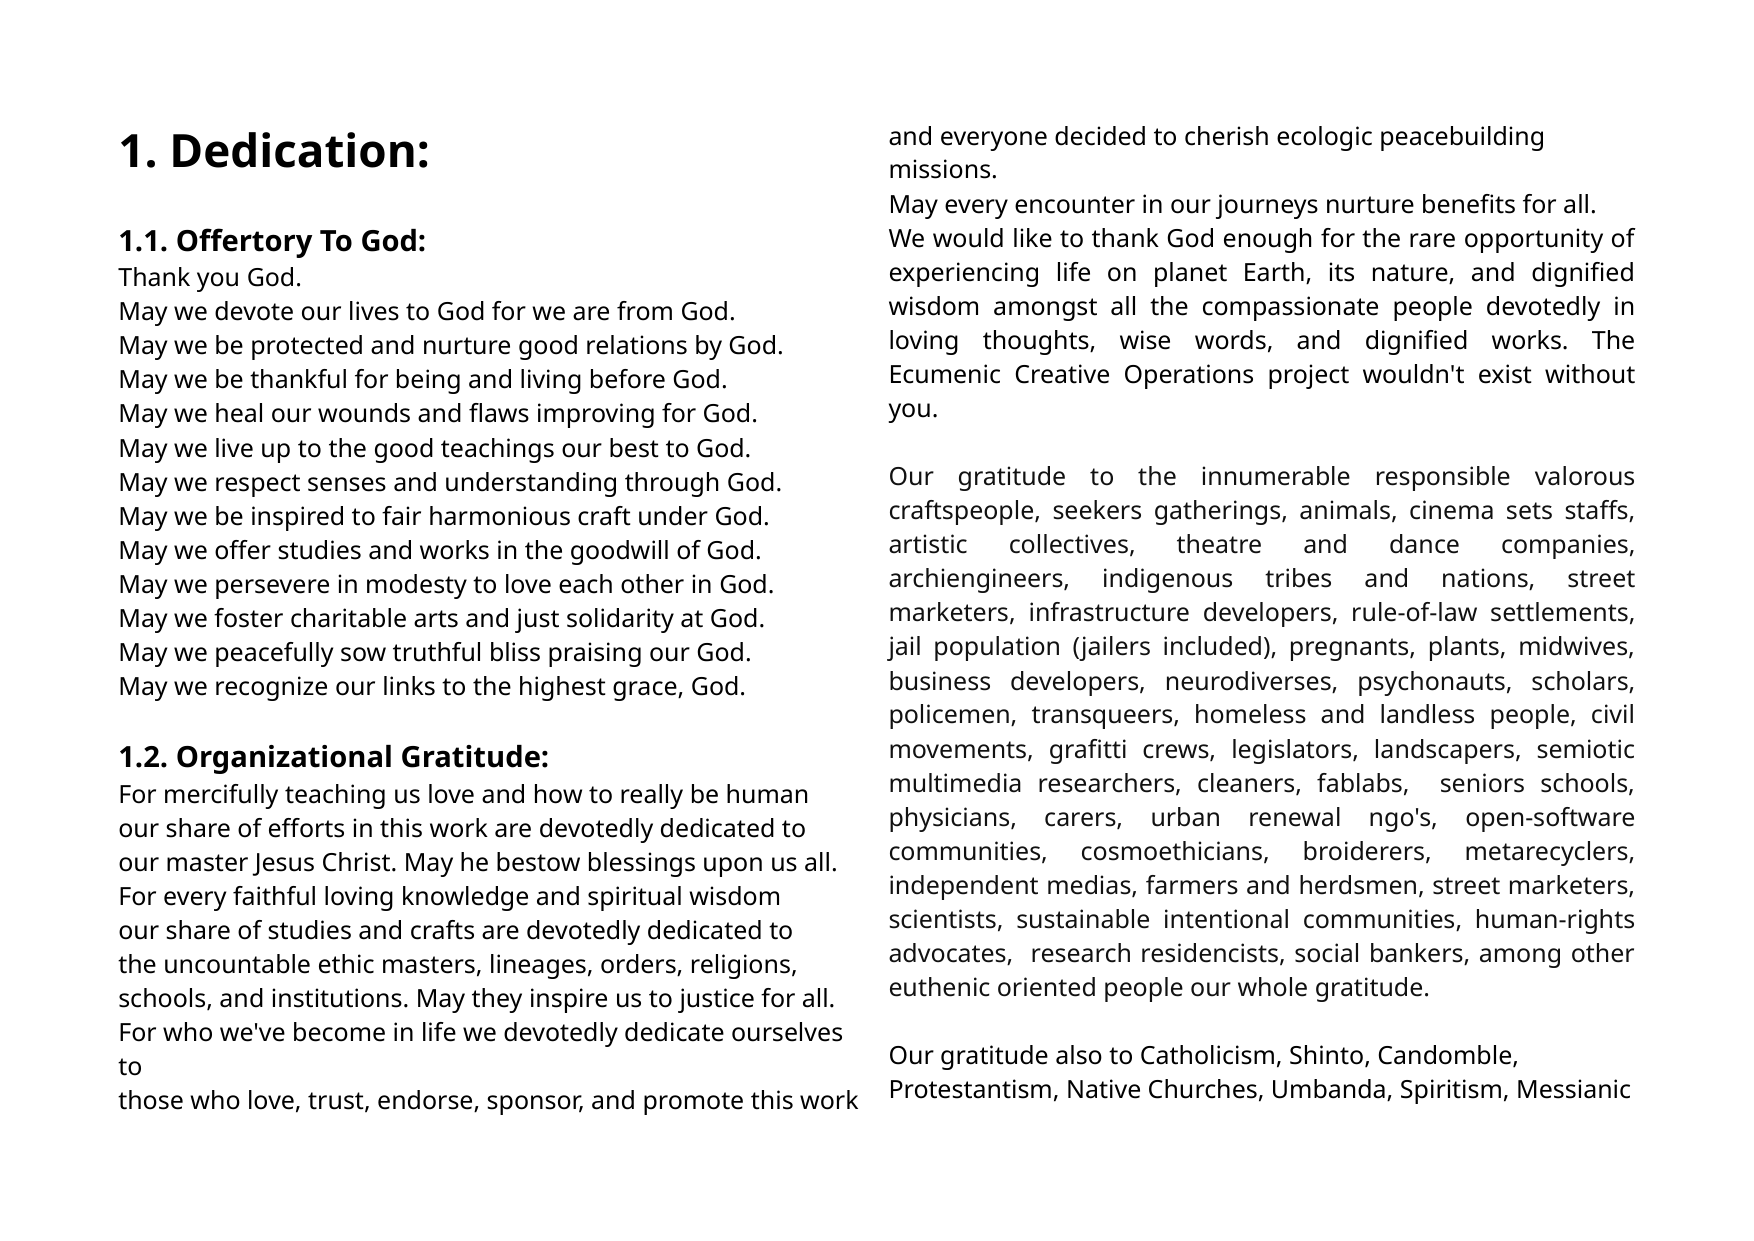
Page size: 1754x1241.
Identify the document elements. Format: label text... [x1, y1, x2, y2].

text May every encounter in our journeys nurture benefits for all. [888, 186, 1636, 220]
text and everyone decided to cherish ecologic peacebuilding missions. [888, 118, 1636, 186]
text May we devote our lives to God for we are from God. [118, 294, 870, 328]
text 1.1. Offertory To God: [118, 220, 870, 260]
text For mercifully teaching us love and how to really be human [118, 776, 870, 811]
text We would like to thank God enough for the rare opportunity of experiencing life on planet Earth, its nature, and dignified wisdom amongst all the compassionate people devotedly in loving thoughts, wise words, and dignified works. The Ecumenic Creative Operations project wouldn't exist without you. [888, 220, 1636, 425]
text those who love, trust, endorse, sponsor, and promote this work [118, 1083, 870, 1117]
text 1. Dedication: [118, 118, 870, 181]
text our share of efforts in this work are devotedly dedicated to [118, 811, 870, 844]
text For every faithful loving knowledge and spiritual wisdom [118, 879, 870, 913]
text May we recognize our links to the highest grace, God. [118, 669, 870, 703]
text May we be inspired to fair harmonious craft under God. [118, 498, 870, 532]
text May we persevere in modesty to love each other in God. [118, 566, 870, 601]
text For who we've become in life we devotedly dedicate ourselves to [118, 1015, 870, 1083]
text May we respect senses and understanding through God. [118, 464, 870, 498]
text May we be thankful for being and living before God. [118, 362, 870, 396]
text Our gratitude also to Catholicism, Shinto, Candomble, Protestantism, Native Churches, Umbanda, Spiritism, Messianic [888, 1038, 1636, 1106]
text May we foster charitable arts and just solidarity at God. [118, 601, 870, 634]
text Thank you God. [118, 260, 870, 294]
text May we live up to the good teachings our best to God. [118, 430, 870, 464]
text May we heal our wounds and flaws improving for God. [118, 396, 870, 430]
text schools, and institutions. May they inspire us to justice for all. [118, 981, 870, 1015]
text our master Jesus Christ. May he bestow blessings upon us all. [118, 844, 870, 879]
text 1.2. Organizational Gratitude: [118, 737, 870, 776]
text Our gratitude to the innumerable responsible valorous craftspeople, seekers gatherings, animals, cinema sets staffs, artistic collectives, theatre and dance companies, archiengineers, indigenous tribes and nations, street marketers, infrastructure developers, rule-of-law settlements, jail population (jailers included), pregnants, plants, midwives, business developers, neurodiverses, psychonauts, scholars, policemen, transqueers, homeless and landless people, civil movements, grafitti crews, legislators, landscapers, semiotic multimedia researchers, cleaners, fablabs, seniors schools, physicians, carers, urban renewal ngo's, open-software communities, cosmoethicians, broiderers, metarecyclers, independent medias, farmers and herdsmen, street marketers, scientists, sustainable intentional communities, human-rights advocates, research residencists, social bankers, among other euthenic oriented people our whole gratitude. [888, 459, 1636, 1004]
text May we offer studies and works in the goodwill of God. [118, 532, 870, 566]
text May we be protected and nurture good relations by God. [118, 328, 870, 362]
text the uncountable ethic masters, lineages, orders, religions, [118, 947, 870, 981]
text May we peacefully sow truthful bliss praising our God. [118, 634, 870, 669]
text our share of studies and crafts are devotedly dedicated to [118, 913, 870, 947]
